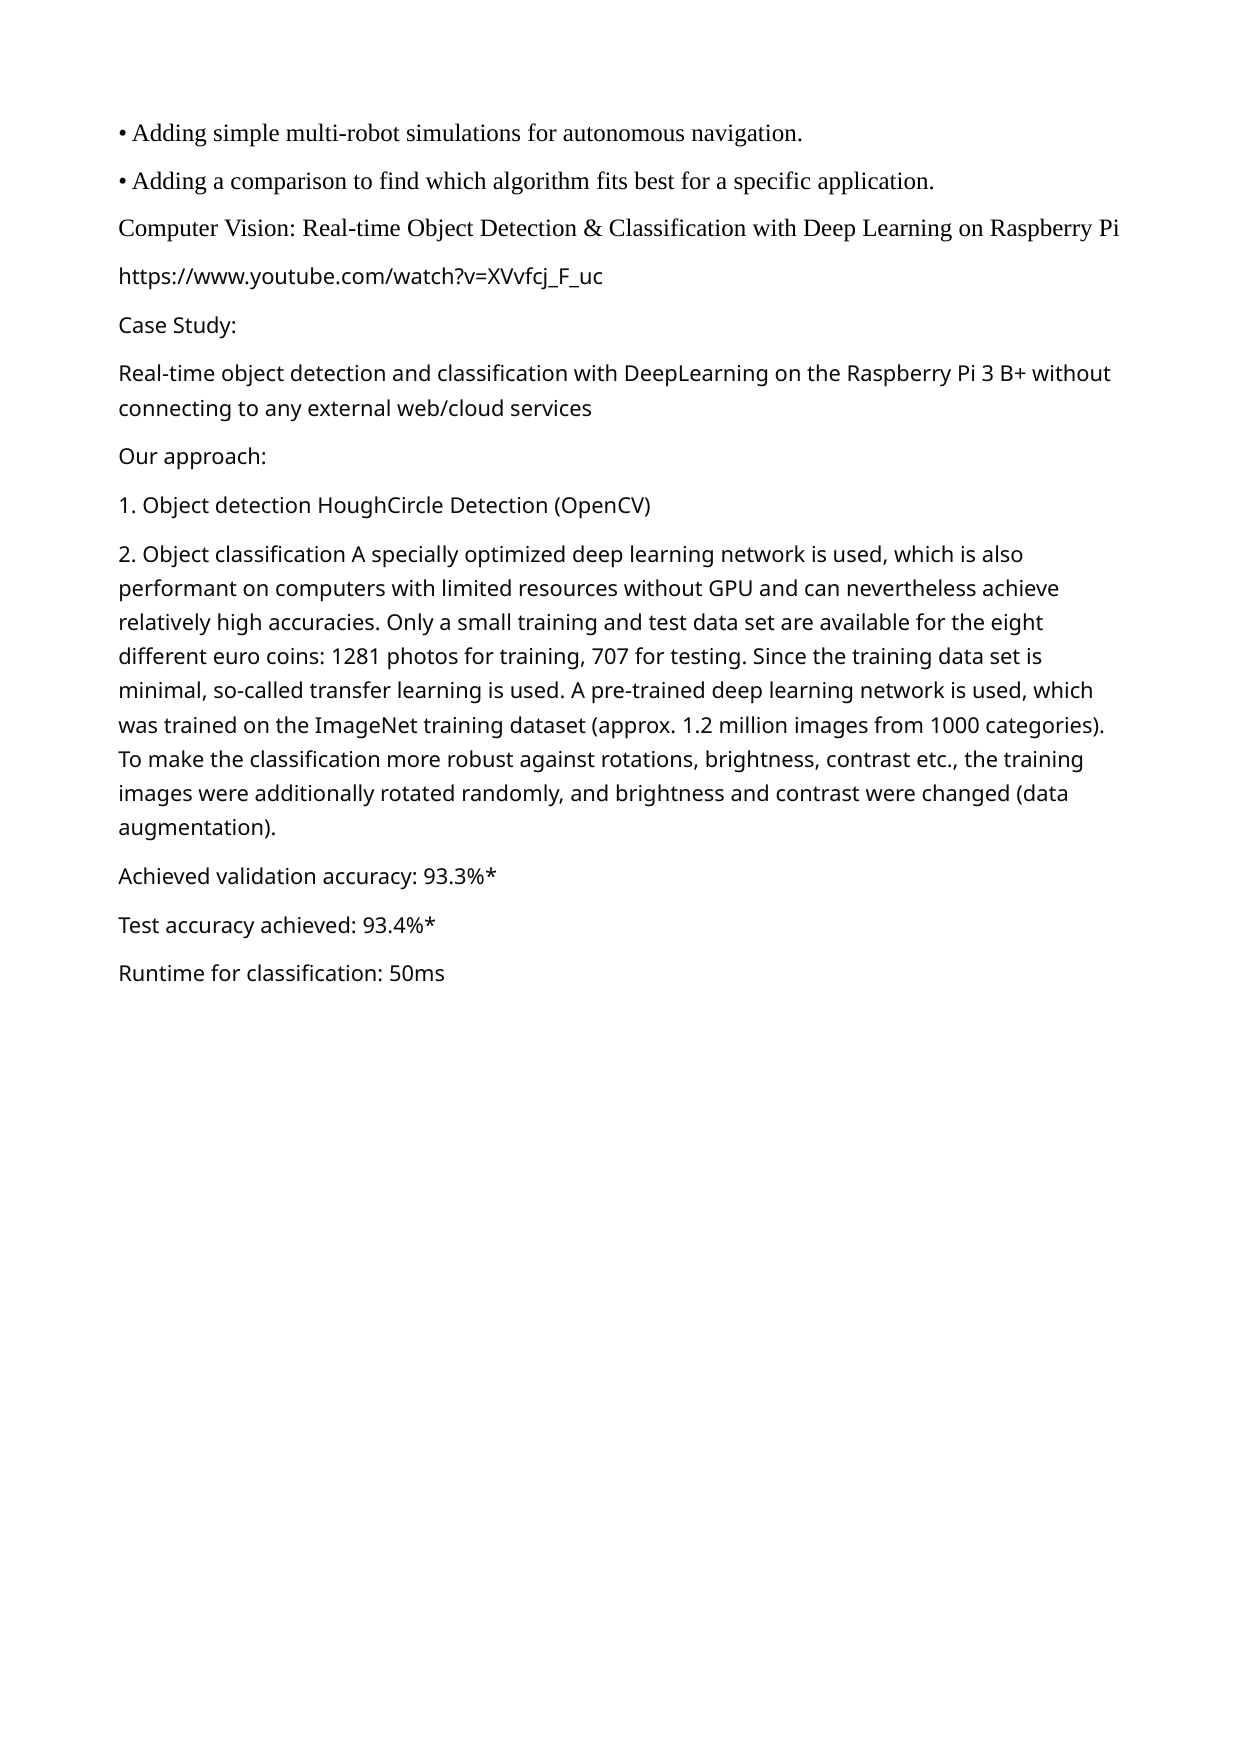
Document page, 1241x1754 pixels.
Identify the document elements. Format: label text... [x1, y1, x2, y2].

text Computer Vision: Real-time Object Detection & Classification with Deep Learning on Raspberry Pi [118, 213, 1122, 242]
text 2. Object classification A specially optimized deep learning network is used, which is also performant on computers with limited resources without GPU and can nevertheless achieve relatively high accuracies. Only a small training and test data set are available for the eight different euro coins: 1281 photos for training, 707 for testing. Since the training data set is minimal, so-called transfer learning is used. A pre-trained deep learning network is used, which was trained on the ImageNet training dataset (approx. 1.2 million images from 1000 categories). To make the classification more robust against rotations, brightness, contrast etc., the training images were additionally rotated randomly, and brightness and contrast were changed (data augmentation). [118, 539, 1122, 842]
text Runtime for classification: 50ms [118, 958, 1122, 988]
text 1. Object detection HoughCircle Detection (OpenCV) [118, 490, 1122, 520]
text Real-time object detection and classification with DeepLearning on the Raspberry Pi 3 B+ without connecting to any external web/cloud services [118, 358, 1122, 422]
text Case Study: [118, 310, 1122, 339]
text • Adding simple multi-robot simulations for autonomous navigation. [118, 118, 1122, 147]
text Achieved validation accuracy: 93.3%* [118, 861, 1122, 891]
text • Adding a comparison to find which algorithm fits best for a specific application. [118, 166, 1122, 194]
text Our approach: [118, 441, 1122, 471]
text Test accuracy achieved: 93.4%* [118, 910, 1122, 939]
text https://www.youtube.com/watch?v=XVvfcj_F_uc [118, 261, 1122, 291]
